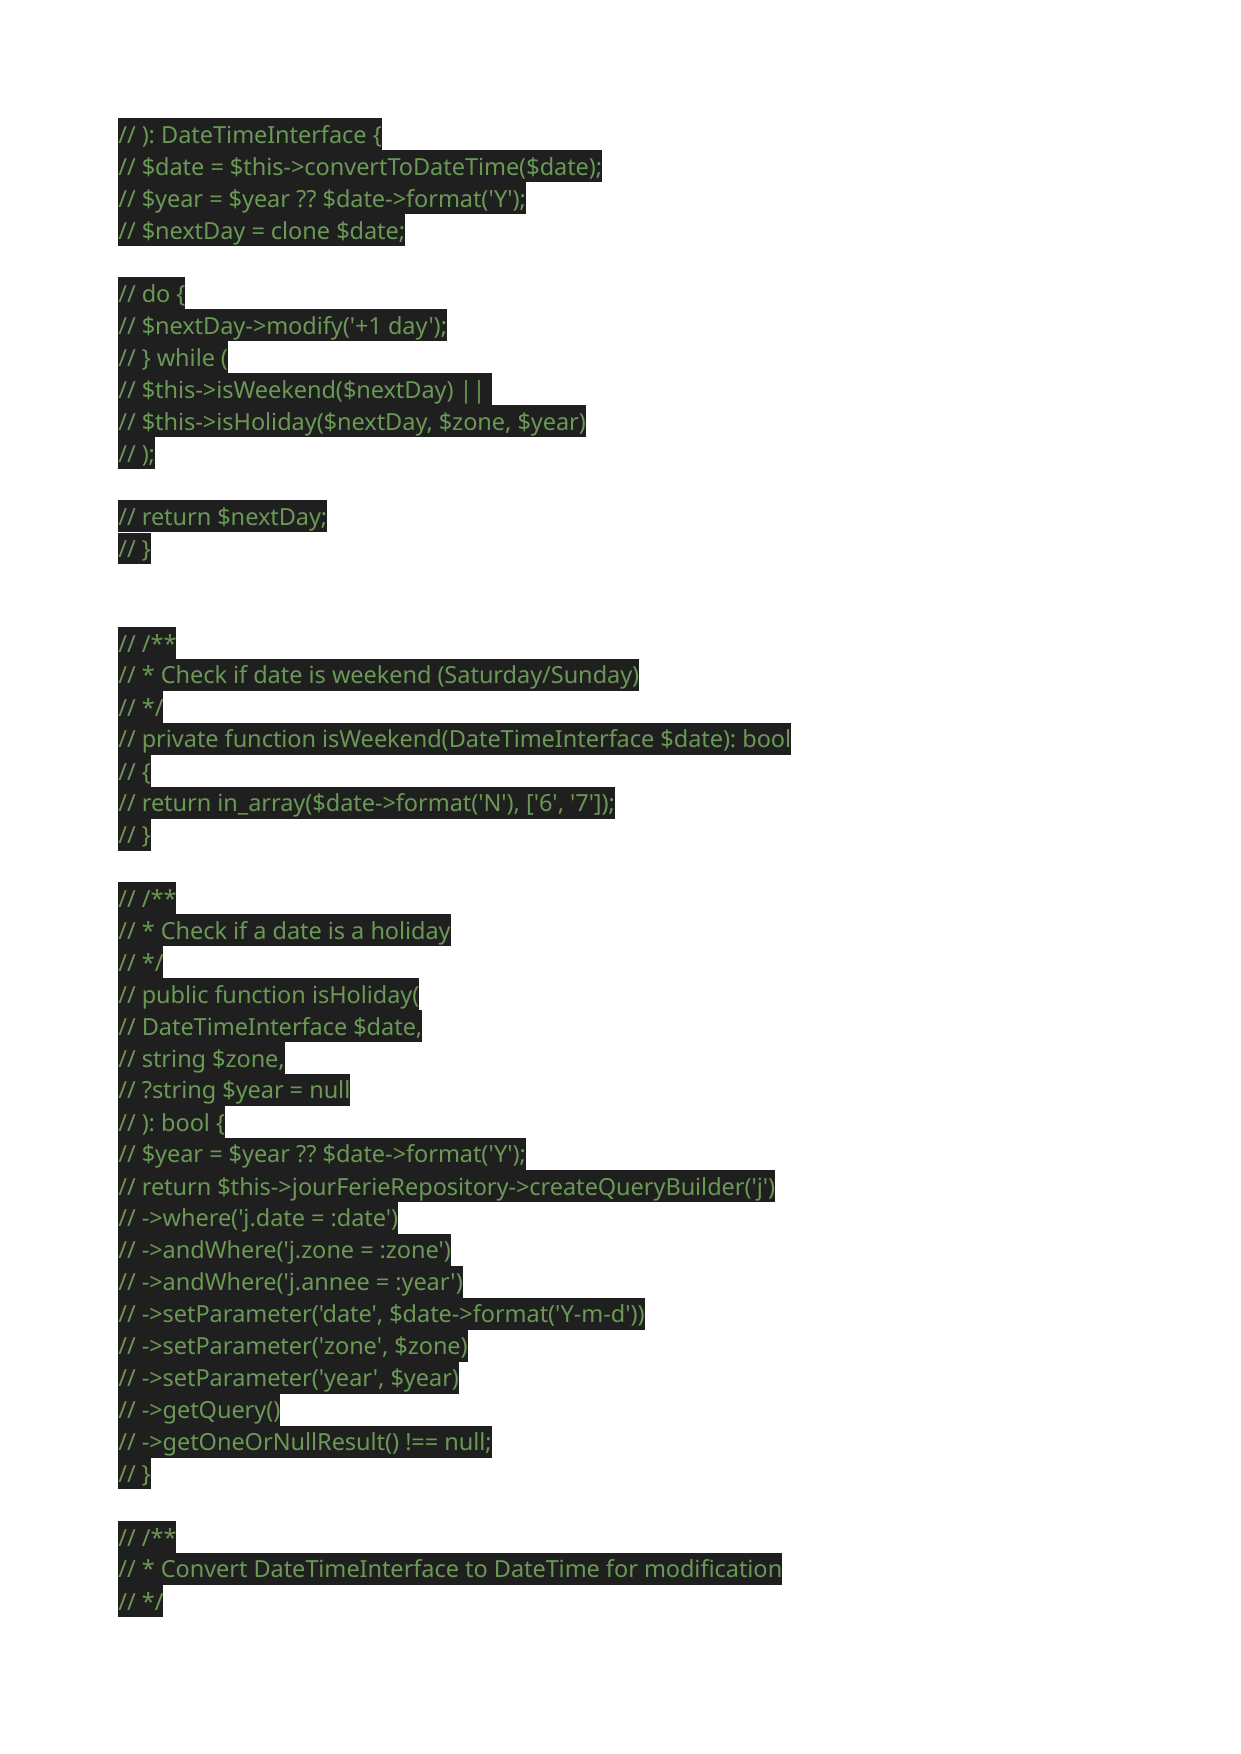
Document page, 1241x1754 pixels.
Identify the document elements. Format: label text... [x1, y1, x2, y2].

text // ->where('j.date = :date') [118, 1202, 1122, 1234]
text // ->andWhere('j.zone = :zone') [118, 1234, 1122, 1266]
text // $this->isHoliday($nextDay, $zone, $year) [118, 405, 1122, 437]
text // ->setParameter('zone', $zone) [118, 1330, 1122, 1362]
text // ?string $year = null [118, 1074, 1122, 1106]
text // } [118, 1458, 1122, 1489]
text // $year = $year ?? $date->format('Y'); [118, 182, 1122, 214]
text // /** [118, 882, 1122, 914]
text // * Convert DateTimeInterface to DateTime for modification [118, 1553, 1122, 1585]
text // ->getQuery() [118, 1394, 1122, 1426]
text // * Check if date is weekend (Saturday/Sunday) [118, 659, 1122, 691]
text // } while ( [118, 341, 1122, 373]
text // DateTimeInterface $date, [118, 1010, 1122, 1042]
text // /** [118, 627, 1122, 659]
text // return $this->jourFerieRepository->createQueryBuilder('j') [118, 1170, 1122, 1202]
text // ): DateTimeInterface { [118, 118, 1122, 150]
text // { [118, 755, 1122, 787]
text // string $zone, [118, 1042, 1122, 1074]
text // do { [118, 277, 1122, 309]
text // $year = $year ?? $date->format('Y'); [118, 1138, 1122, 1170]
text // return $nextDay; [118, 500, 1122, 532]
text // } [118, 532, 1122, 564]
text // /** [118, 1521, 1122, 1553]
text // ->setParameter('year', $year) [118, 1362, 1122, 1394]
text // */ [118, 1585, 1122, 1617]
text // } [118, 819, 1122, 851]
text // $nextDay = clone $date; [118, 214, 1122, 246]
text // return in_array($date->format('N'), ['6', '7']); [118, 787, 1122, 819]
text // ): bool { [118, 1106, 1122, 1138]
text // public function isHoliday( [118, 978, 1122, 1010]
text // */ [118, 691, 1122, 723]
text // $this->isWeekend($nextDay) || [118, 373, 1122, 405]
text // */ [118, 946, 1122, 978]
text // * Check if a date is a holiday [118, 914, 1122, 946]
text // ->andWhere('j.annee = :year') [118, 1266, 1122, 1298]
text // ->getOneOrNullResult() !== null; [118, 1426, 1122, 1458]
text // $date = $this->convertToDateTime($date); [118, 150, 1122, 182]
text // $nextDay->modify('+1 day'); [118, 309, 1122, 341]
text // ); [118, 437, 1122, 469]
text // private function isWeekend(DateTimeInterface $date): bool [118, 723, 1122, 755]
text // ->setParameter('date', $date->format('Y-m-d')) [118, 1298, 1122, 1330]
